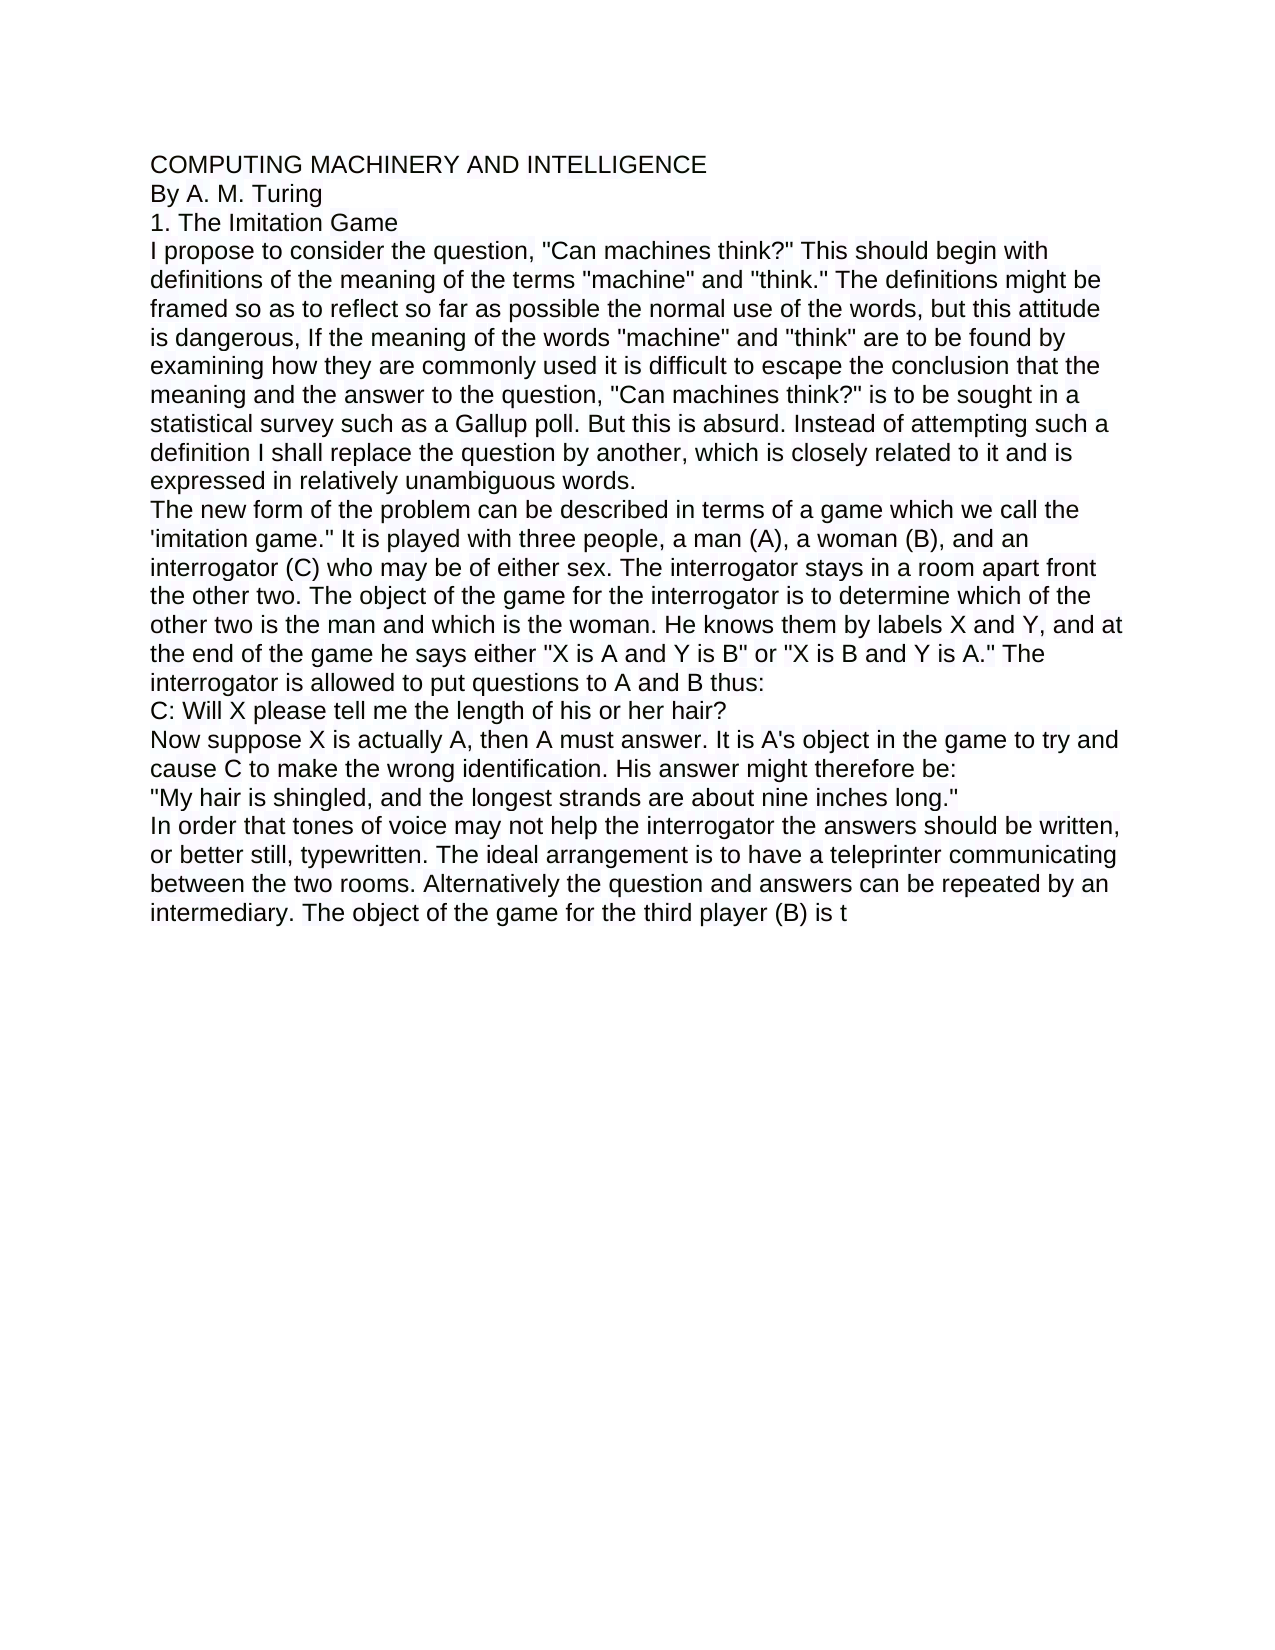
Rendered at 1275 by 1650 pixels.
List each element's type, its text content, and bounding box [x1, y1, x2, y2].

text COMPUTING MACHINERY AND INTELLIGENCE [707, 150, 1125, 179]
text In order that tones of voice may not help the interrogator the answers should be written, or better still, typewritten. The ideal arrangement is to have a teleprinter communicating between the two rooms. Alternatively the question and answers can be repeated by an intermediary. The object of the game for the third player (B) is t [150, 811, 1125, 926]
text By A. M. Turing [323, 179, 1125, 207]
text The new form of the problem can be described in terms of a game which we call the 'imitation game." It is played with three people, a man (A), a woman (B), and an interrogator (C) who may be of either sex. The interrogator stays in a room apart front the other two. The object of the game for the interrogator is to determine which of the other two is the man and which is the woman. He knows them by labels X and Y, and at the end of the game he says either "X is A and Y is B" or "X is B and Y is A." The interrogator is allowed to put questions to A and B thus: [150, 495, 1125, 696]
text I propose to consider the question, "Can machines think?" This should begin with definitions of the meaning of the terms "machine" and "think." The definitions might be framed so as to reflect so far as possible the normal use of the words, but this attitude is dangerous, If the meaning of the words "machine" and "think" are to be found by examining how they are commonly used it is difficult to escape the conclusion that the meaning and the answer to the question, "Can machines think?" is to be sought in a statistical survey such as a Gallup poll. But this is absurd. Instead of attempting such a definition I shall replace the question by another, which is closely related to it and is expressed in relatively unambiguous words. [150, 236, 1125, 495]
text Now suppose X is actually A, then A must answer. It is A's object in the game to try and cause C to make the wrong identification. His answer might therefore be: [957, 725, 1125, 782]
text "My hair is shingled, and the longest strands are about nine inches long." [150, 782, 1125, 811]
text C: Will X please tell me the length of his or her hair? [727, 696, 1125, 725]
text 1. The Imitation Game [150, 207, 1125, 236]
